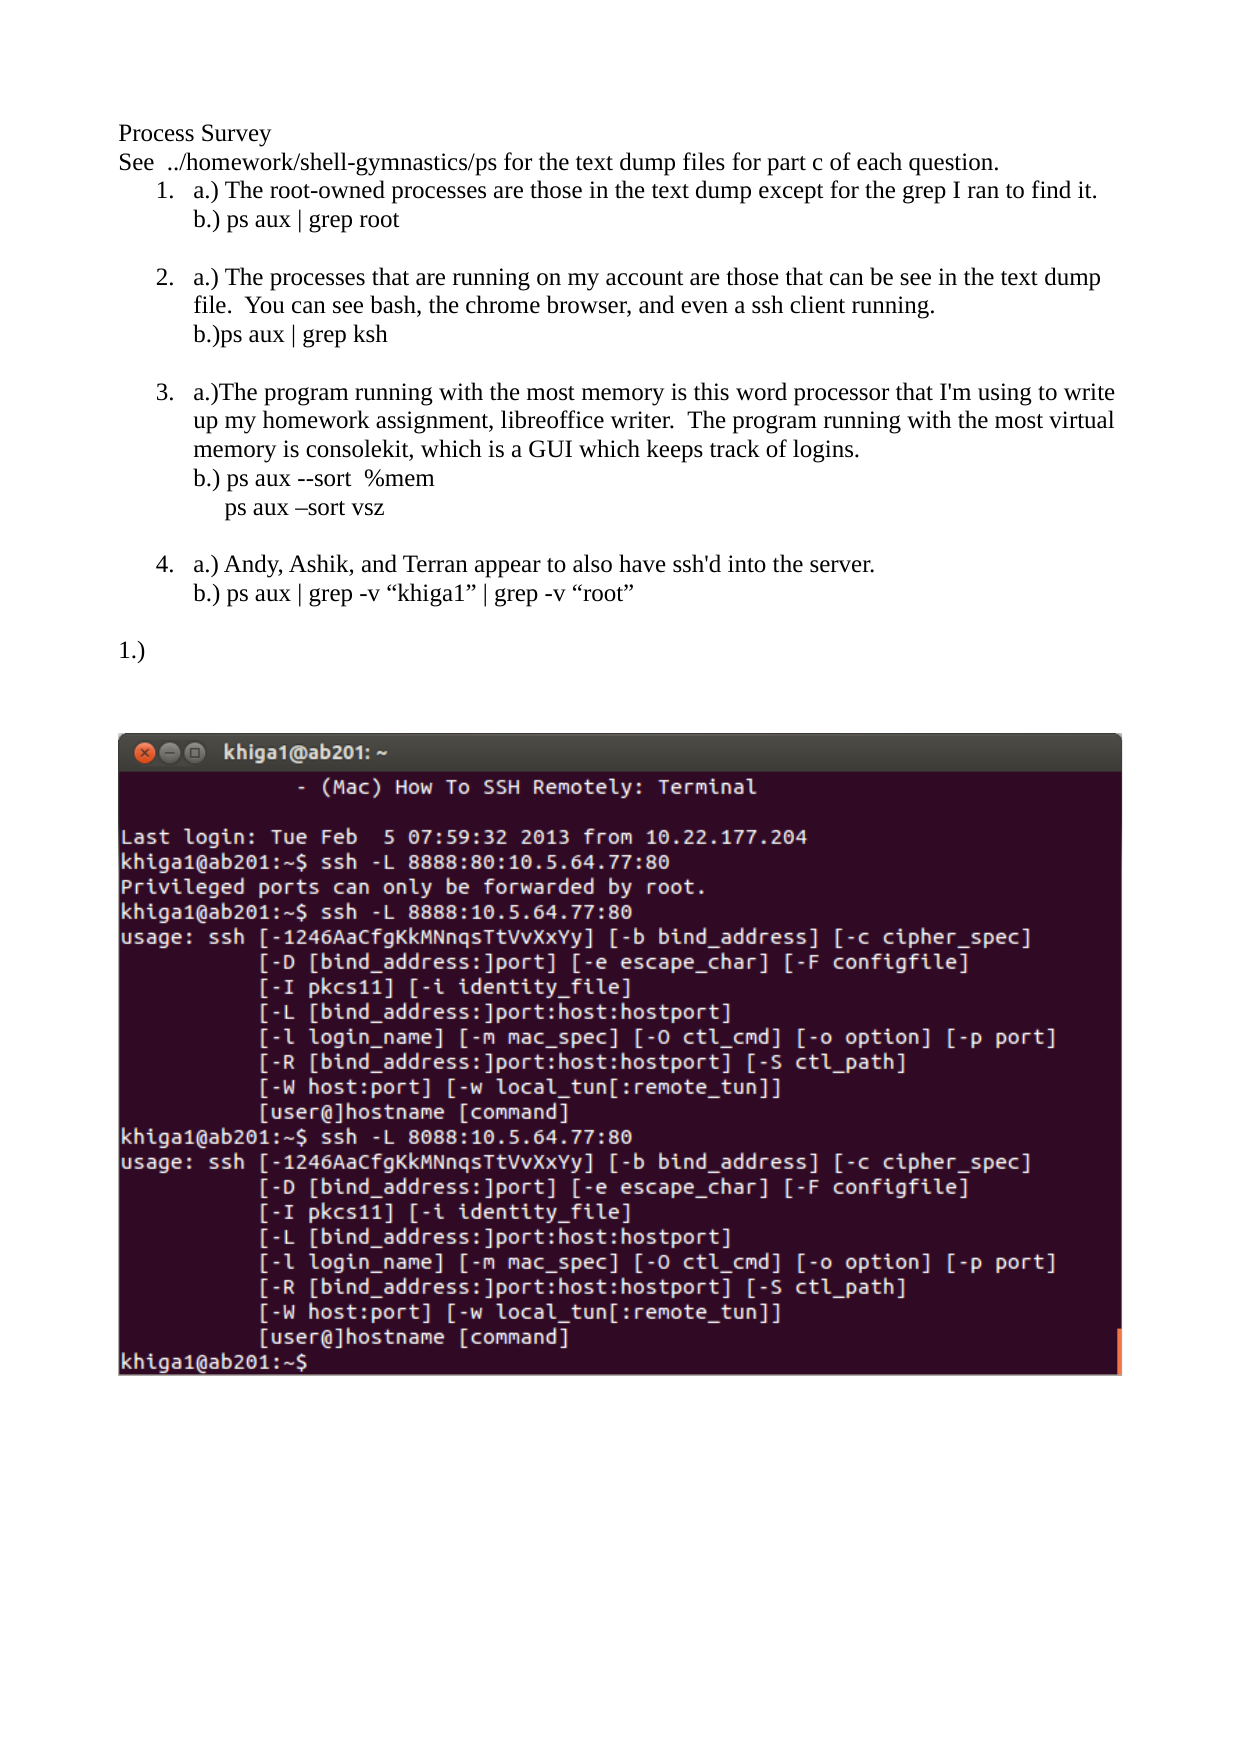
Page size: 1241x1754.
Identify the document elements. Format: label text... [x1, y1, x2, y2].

text See ../homework/shell-gymnastics/ps for the text dump files for part c of each question. [118, 147, 1122, 176]
text 1.) [118, 636, 1122, 664]
picture [118, 733, 1123, 1376]
list a.) The root-owned processes are those in the text dump except for the grep I ran to find it. [156, 176, 1122, 204]
list a.) The processes that are running on my account are those that can be see in the text dump file. You can see bash, the chrome browser, and even a ssh client running. b.)ps aux | grep ksh [156, 262, 1122, 377]
list a.)The program running with the most memory is this word processor that I'm using to write up my homework assignment, libreoffice writer. The program running with the most virtual memory is consolekit, which is a GUI which keeps track of logins. b.) ps aux --sort %mem ps aux –sort vsz [156, 377, 1122, 549]
list a.) Andy, Ashik, and Terran appear to also have ssh'd into the server. b.) ps aux | grep -v “khiga1” | grep -v “root” [156, 549, 1122, 607]
text Process Survey [118, 118, 1122, 147]
list b.) ps aux | grep root [156, 204, 1122, 262]
